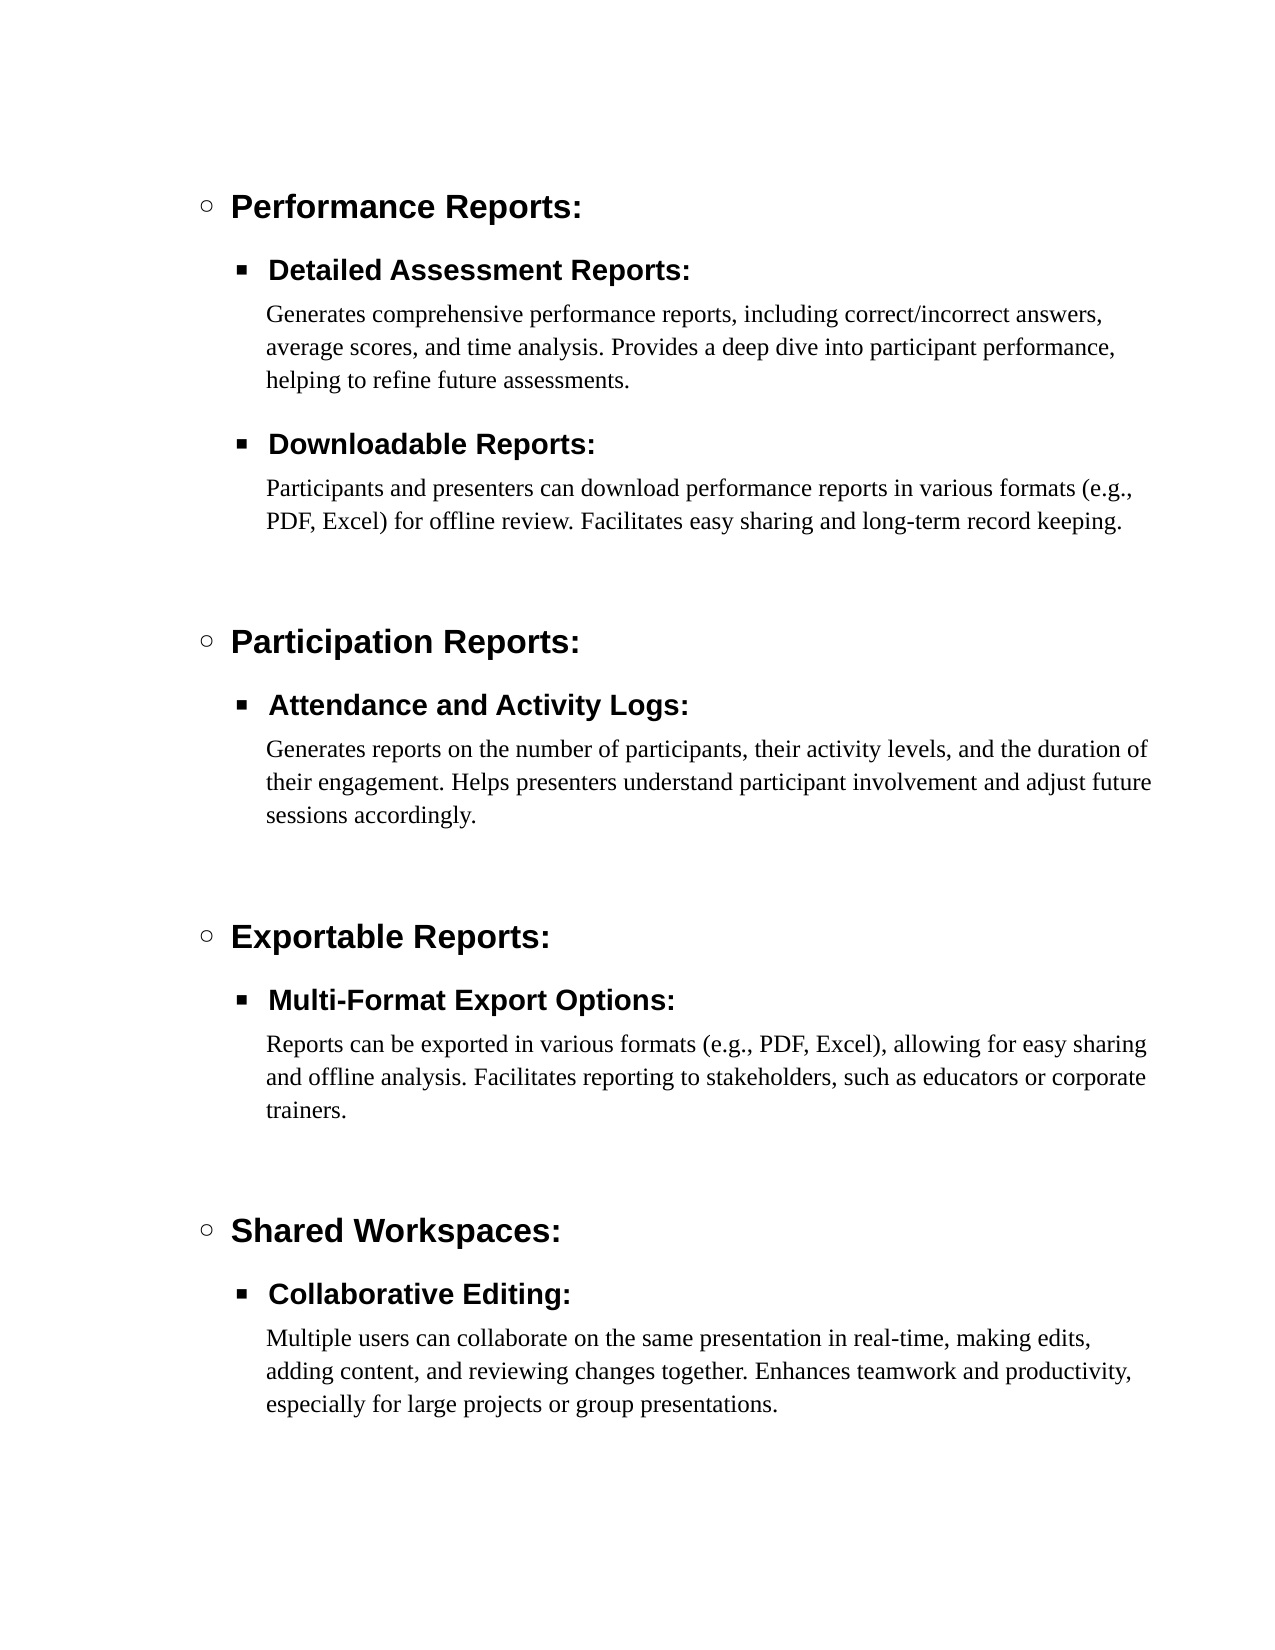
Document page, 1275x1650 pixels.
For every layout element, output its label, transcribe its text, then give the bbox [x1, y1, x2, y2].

text Reports can be exported in various formats (e.g., PDF, Excel), allowing for easy sharing and offline analysis. Facilitates reporting to stakeholders, such as educators or corporate trainers. [118, 1029, 1157, 1123]
subtitle Performance Reports: [193, 187, 1157, 225]
subtitle Detailed Assessment Reports: [231, 252, 1157, 286]
text Participants and presenters can download performance reports in various formats (e.g., PDF, Excel) for offline review. Facilitates easy sharing and long-term record keeping. [118, 473, 1157, 535]
subtitle Collaborative Editing: [231, 1277, 1157, 1311]
subtitle Participation Reports: [193, 622, 1157, 661]
text Generates comprehensive performance reports, including correct/incorrect answers, average scores, and time analysis. Provides a deep dive into participant performance, helping to refine future assessments. [118, 299, 1157, 393]
subtitle Downloadable Reports: [231, 427, 1157, 461]
subtitle Attendance and Activity Logs: [231, 688, 1157, 722]
text Multiple users can collaborate on the same presentation in real-time, making edits, adding content, and reviewing changes together. Enhances teamwork and productivity, especially for large projects or group presentations. [118, 1323, 1157, 1418]
subtitle Multi-Format Export Options: [231, 982, 1157, 1016]
subtitle Exportable Reports: [193, 917, 1157, 955]
text Generates reports on the number of participants, their activity levels, and the duration of their engagement. Helps presenters understand participant involvement and adjust future sessions accordingly. [118, 734, 1157, 829]
subtitle Shared Workspaces: [193, 1211, 1157, 1250]
